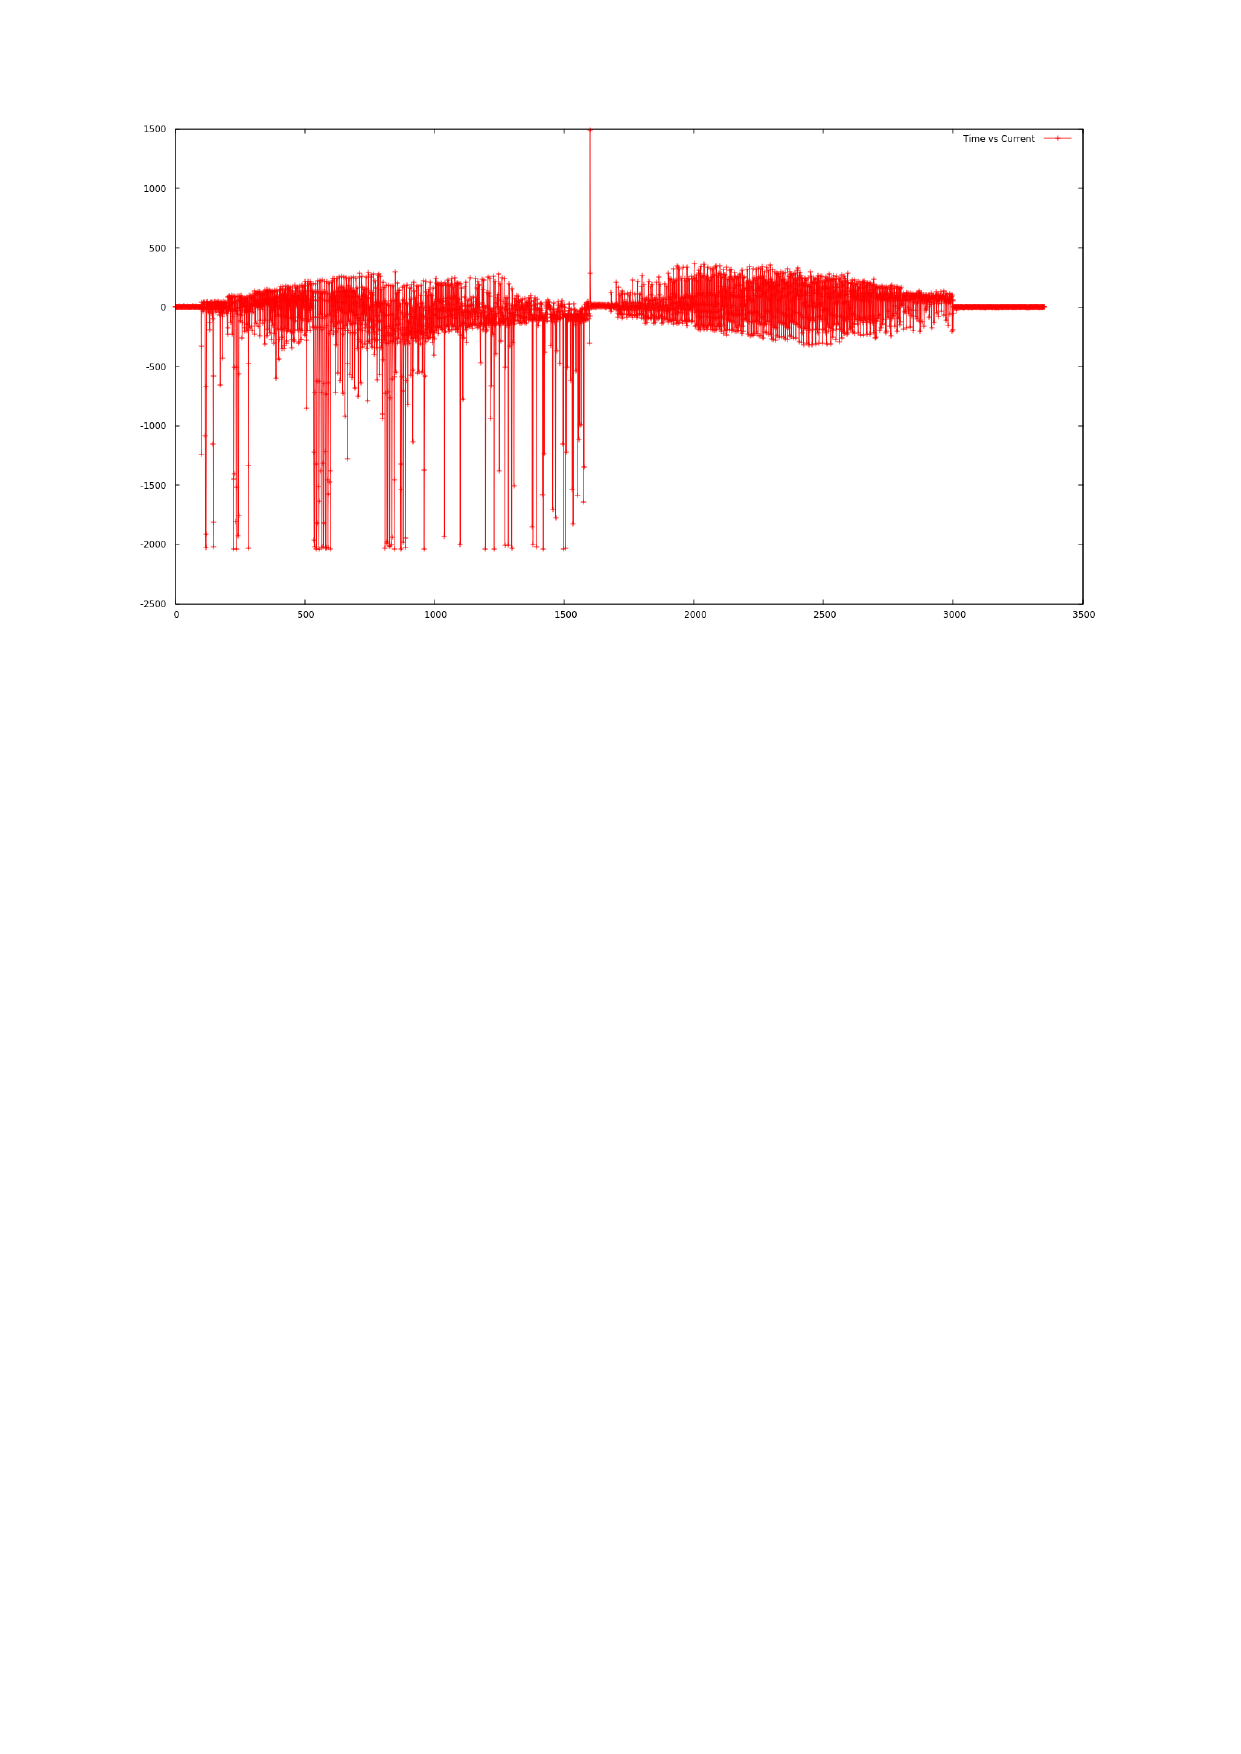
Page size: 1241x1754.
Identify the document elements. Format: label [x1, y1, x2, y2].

picture [132, 117, 1099, 624]
